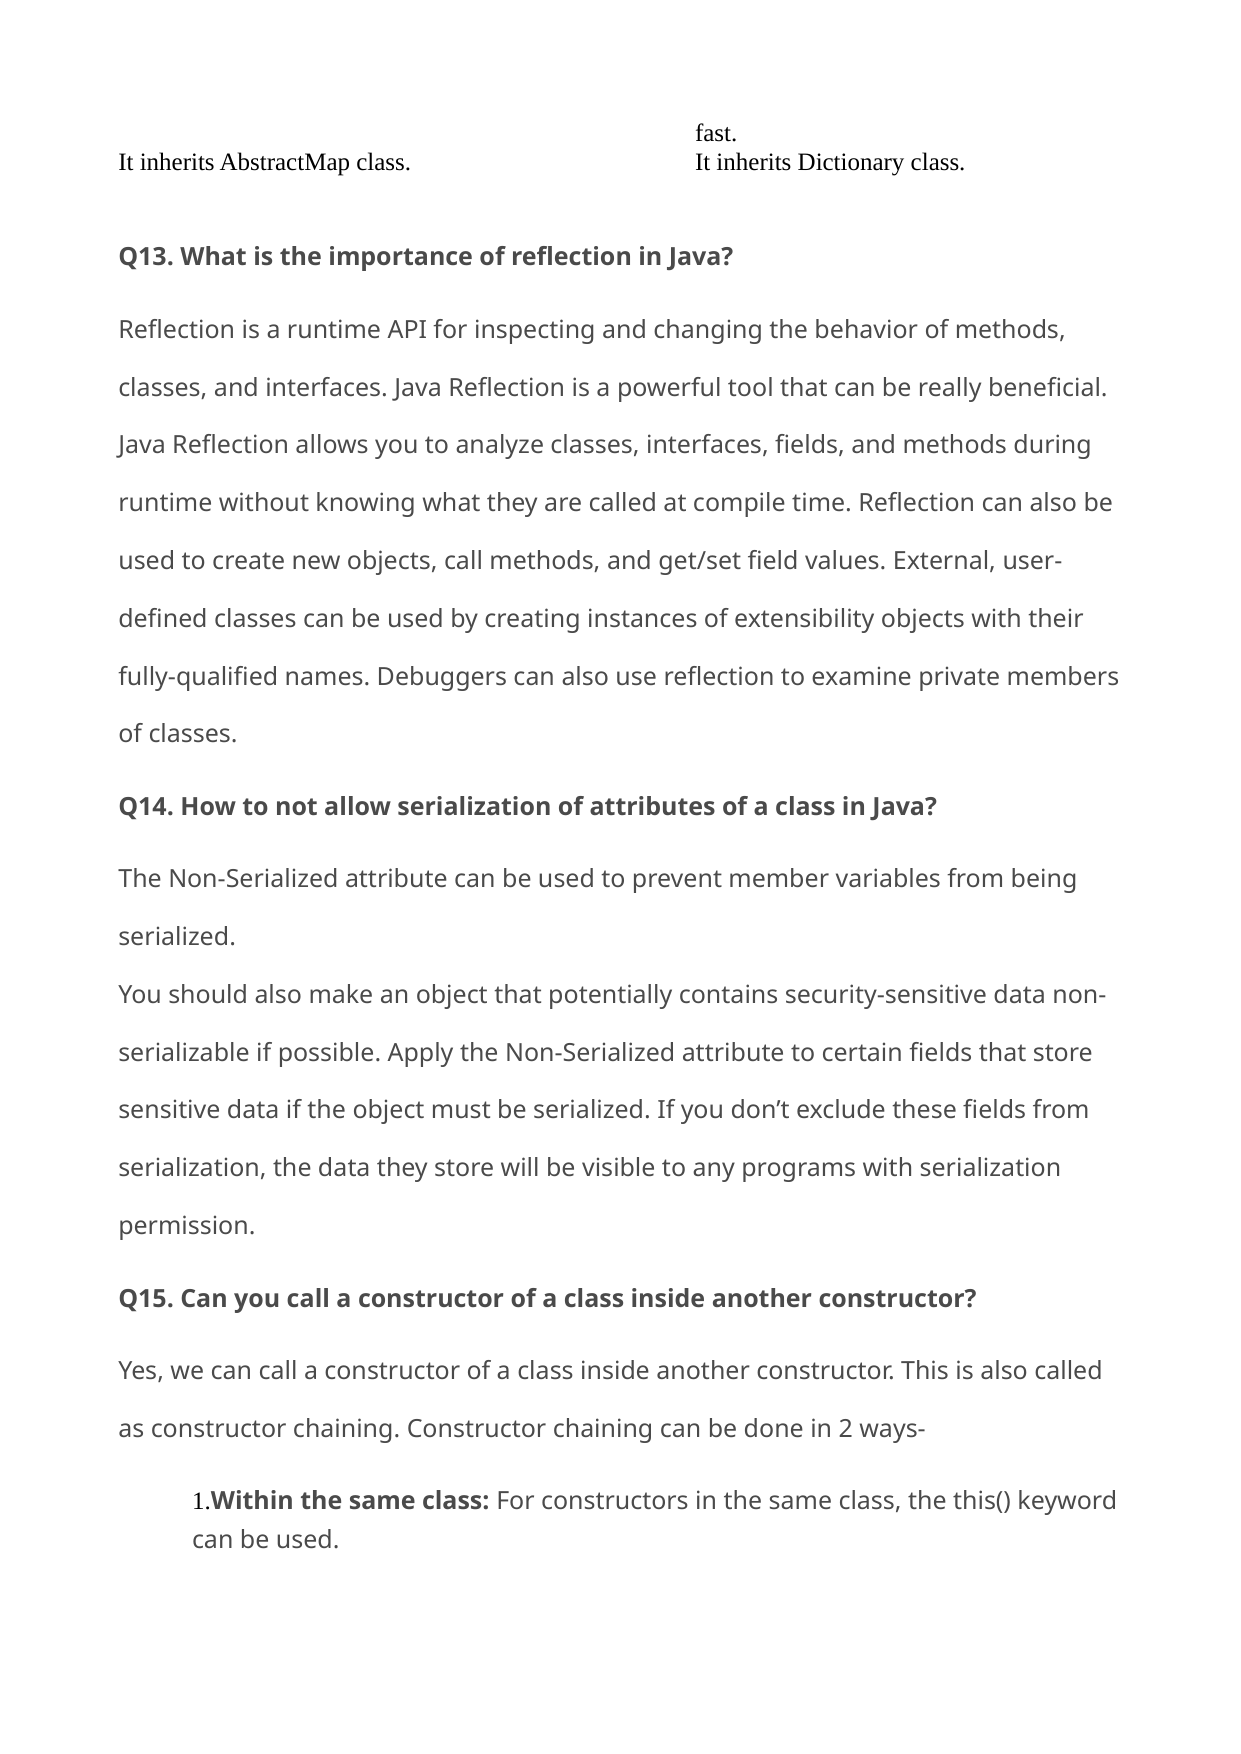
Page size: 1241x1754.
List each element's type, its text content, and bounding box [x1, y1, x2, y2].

text Reflection is a runtime API for inspecting and changing the behavior of methods, classes, and interfaces. Java Reflection is a powerful tool that can be really beneficial. Java Reflection allows you to analyze classes, interfaces, fields, and methods during runtime without knowing what they are called at compile time. Reflection can also be used to create new objects, call methods, and get/set field values. External, user-defined classes can be used by creating instances of extensibility objects with their fully-qualified names. Debuggers can also use reflection to examine private members of classes. [118, 311, 1122, 750]
text Q13. What is the importance of reflection in Java? [118, 239, 1122, 273]
text Q15. Can you call a constructor of a class inside another constructor? [118, 1280, 1122, 1314]
text Q14. How to not allow serialization of attributes of a class in Java? [118, 788, 1122, 823]
table_cell It inherits Dictionary class. [695, 147, 1122, 176]
text Yes, we can call a constructor of a class inside another constructor. This is also called as constructor chaining. Constructor chaining can be done in 2 ways- [118, 1353, 1122, 1444]
table_cell [118, 118, 695, 147]
list Within the same class: For constructors in the same class, the this() keyword can be used. [118, 1483, 1122, 1556]
table_cell It inherits AbstractMap class. [118, 147, 695, 176]
table_cell fast. [695, 118, 1122, 147]
text The Non-Serialized attribute can be used to prevent member variables from being serialized. You should also make an object that potentially contains security-sensitive data non-serializable if possible. Apply the Non-Serialized attribute to certain fields that store sensitive data if the object must be serialized. If you don’t exclude these fields from serialization, the data they store will be visible to any programs with serialization permission. [118, 861, 1122, 1242]
